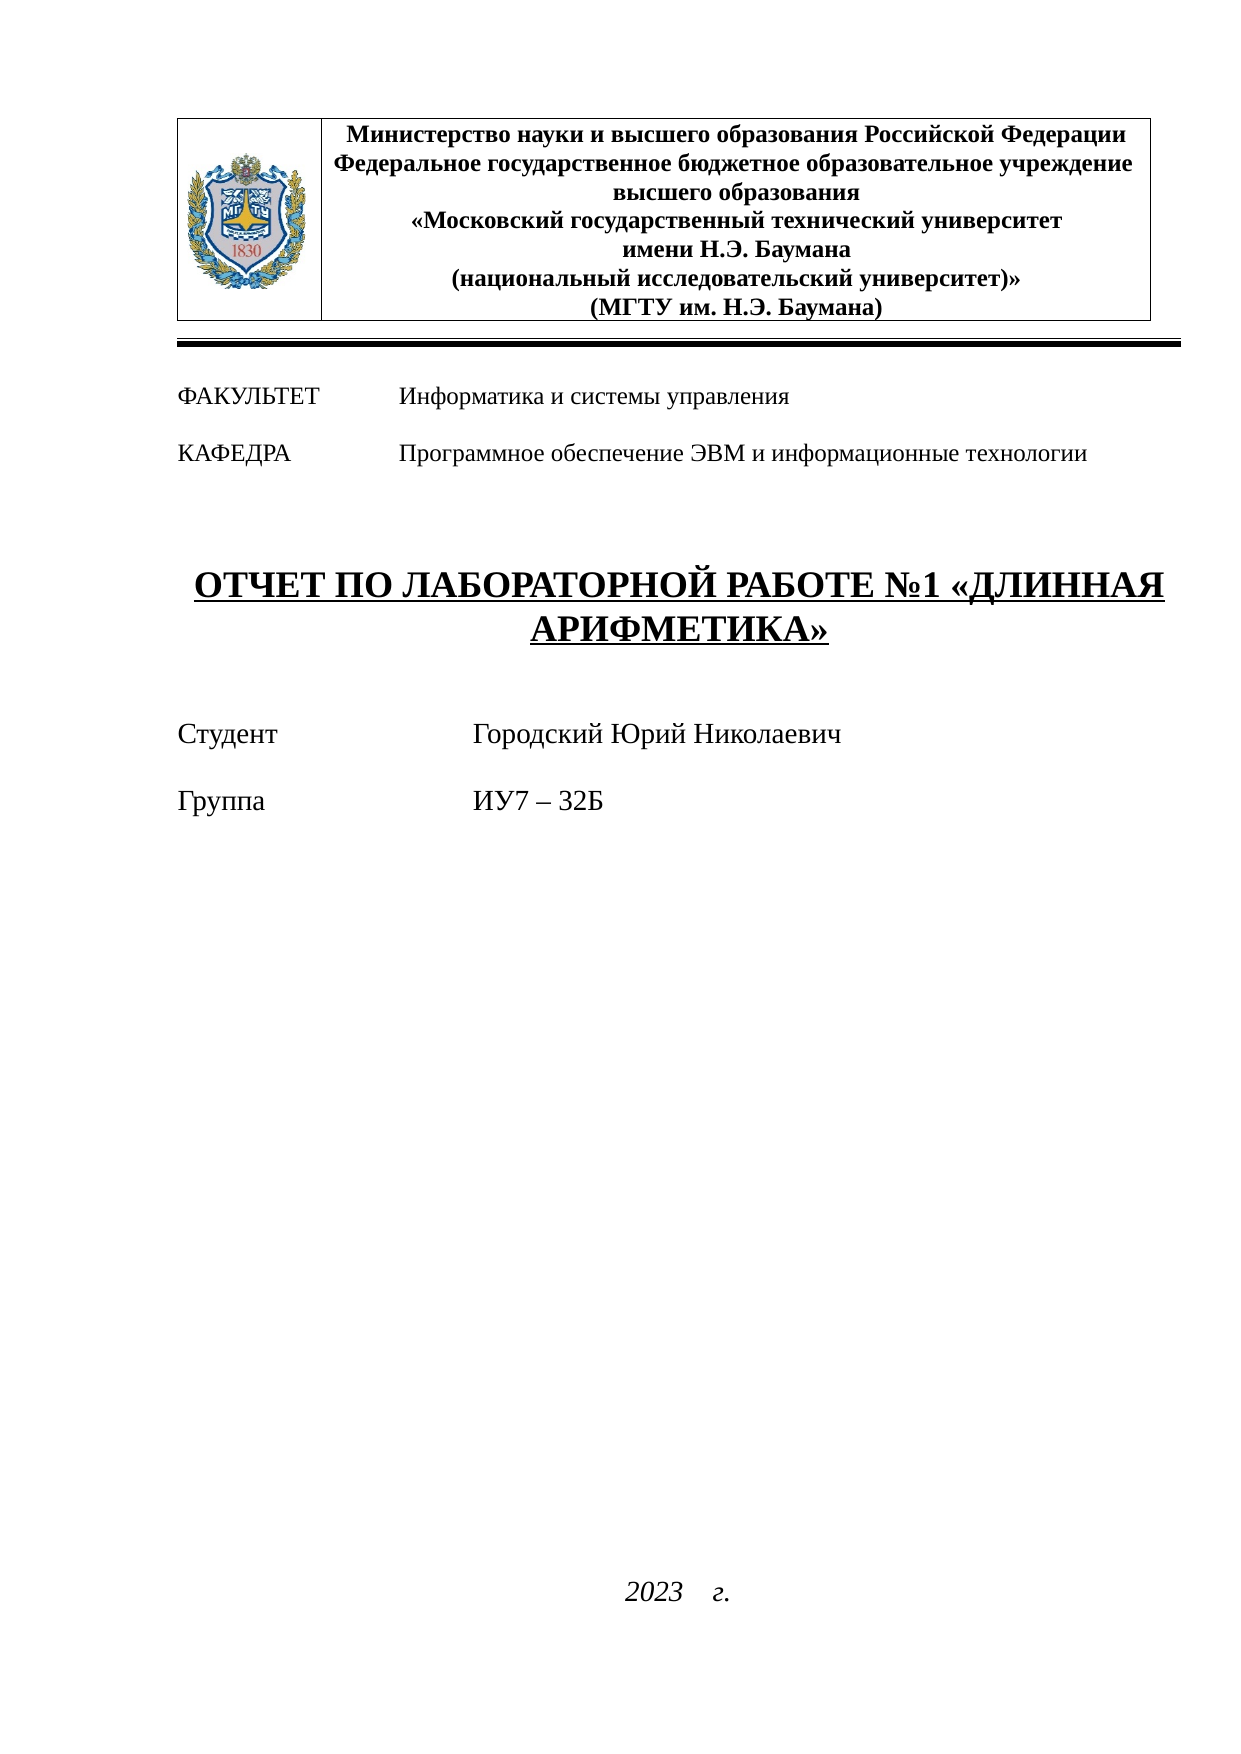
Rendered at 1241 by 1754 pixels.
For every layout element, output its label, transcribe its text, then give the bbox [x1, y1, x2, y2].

picture [196, 153, 307, 290]
text КАФЕДРА Программное обеспечение ЭВМ и информационные технологии [177, 438, 1181, 467]
table_header [178, 119, 321, 320]
text 2023 г. [177, 1574, 1181, 1607]
text ОТЧЕТ ПО ЛАБОРАТОРНОЙ РАБОТЕ №1 «ДЛИННАЯ АРИФМЕТИКА» [177, 563, 1181, 649]
text ФАКУЛЬТЕТ Информатика и системы управления [177, 381, 1181, 409]
text Студент Городский Юрий Николаевич [177, 716, 1181, 750]
table_header Министерство науки и высшего образования Российской Федерации Федеральное государственное бюджетное образовательное учреждение высшего образования «Московский государственный технический университет имени Н.Э. Баумана (национальный исследовательский университет)» (МГТУ им. Н.Э. Баумана) [322, 119, 1150, 320]
text Группа ИУ7 – 32Б [177, 783, 1181, 817]
